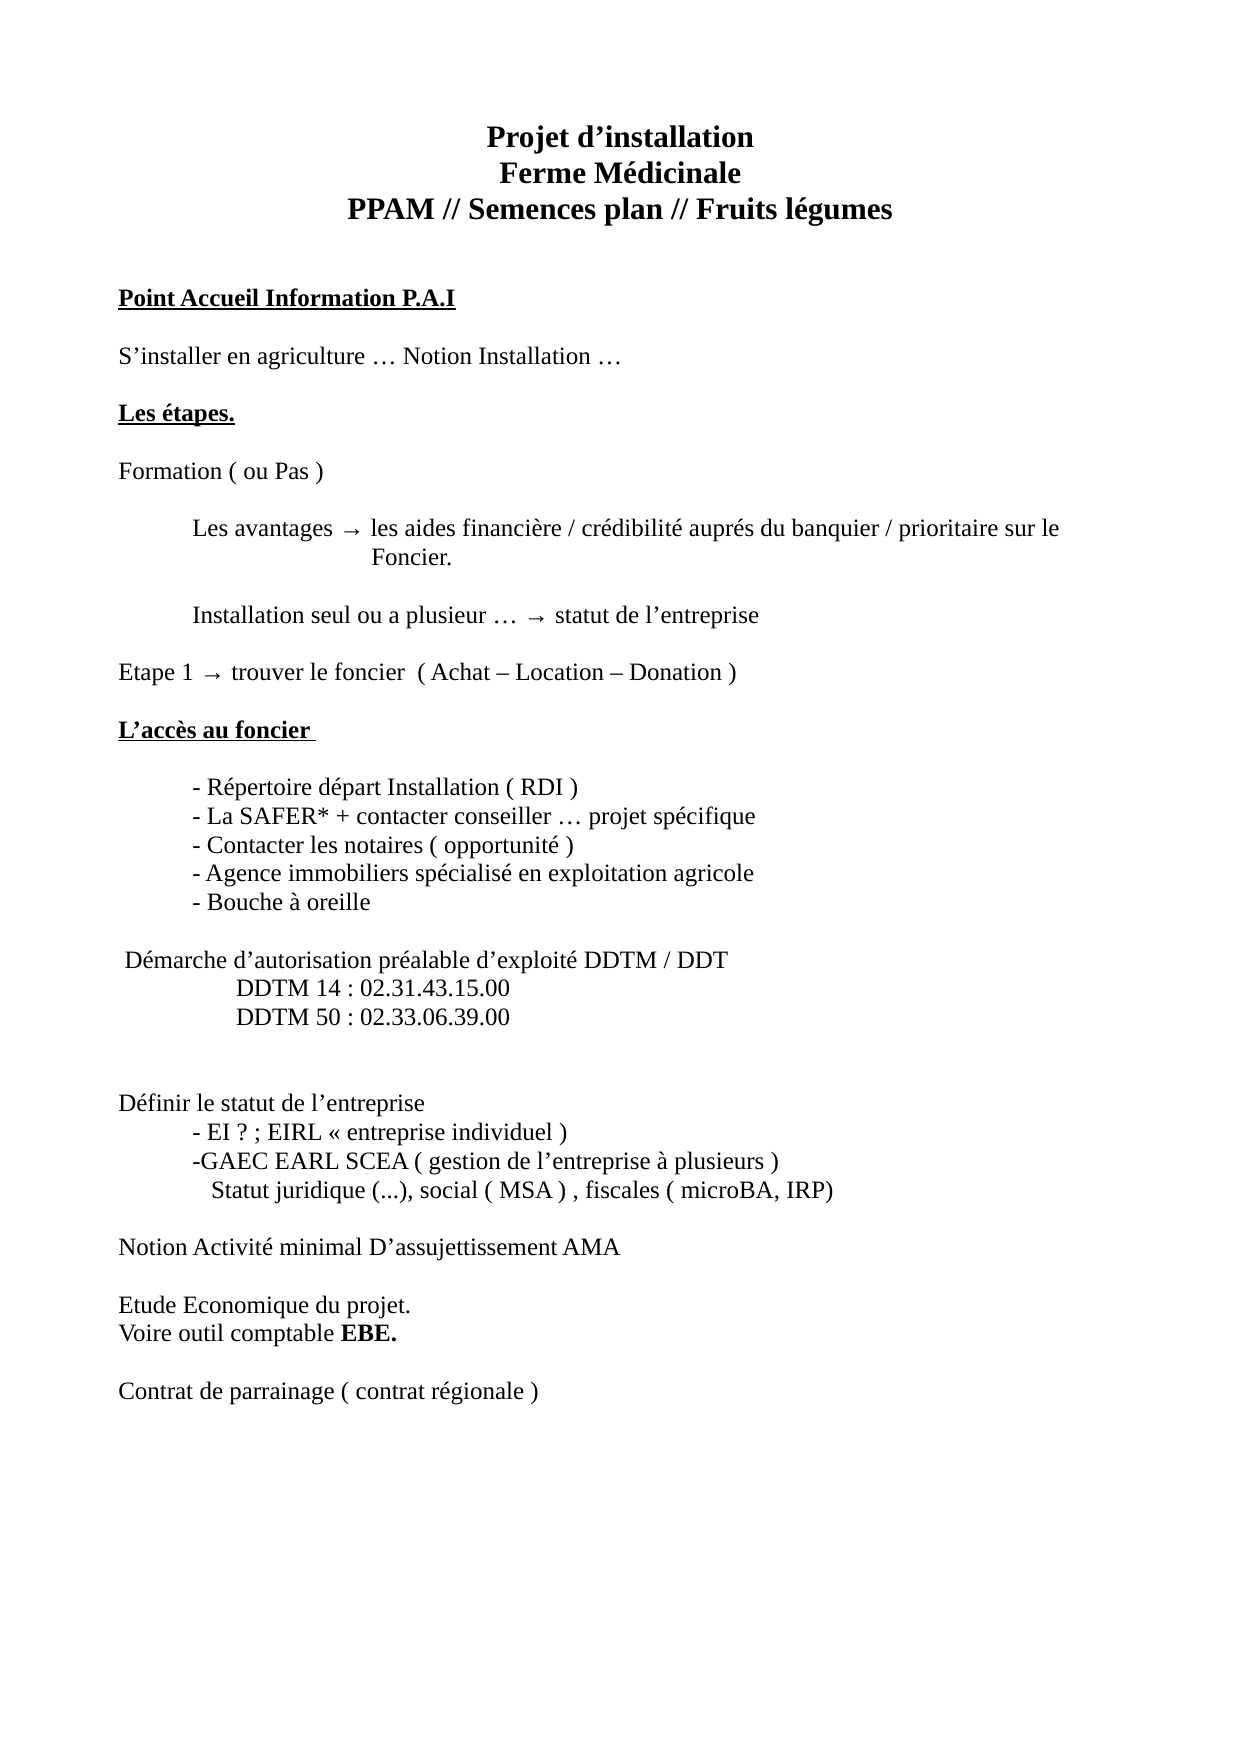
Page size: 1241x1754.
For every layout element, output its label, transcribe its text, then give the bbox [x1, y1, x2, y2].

text Définir le statut de l’entreprise [118, 1088, 1122, 1117]
text L’accès au foncier [118, 715, 1122, 743]
text - Répertoire départ Installation ( RDI ) [118, 772, 1122, 801]
text S’installer en agriculture … Notion Installation … [118, 341, 1122, 370]
text - La SAFER* + contacter conseiller … projet spécifique [118, 801, 1122, 830]
text Contrat de parrainage ( contrat régionale ) [118, 1376, 1122, 1405]
text DDTM 50 : 02.33.06.39.00 [118, 1002, 1122, 1031]
text Ferme Médicinale [118, 154, 1122, 190]
text - Bouche à oreille [118, 887, 1122, 916]
text DDTM 14 : 02.31.43.15.00 [118, 973, 1122, 1002]
text Etape 1 → trouver le foncier ( Achat – Location – Donation ) [118, 657, 1122, 686]
text -GAEC EARL SCEA ( gestion de l’entreprise à plusieurs ) [118, 1146, 1122, 1175]
text Statut juridique (...), social ( MSA ) , fiscales ( microBA, IRP) [118, 1175, 1122, 1203]
text Etude Economique du projet. [118, 1290, 1122, 1318]
text Notion Activité minimal D’assujettissement AMA [118, 1232, 1122, 1261]
text Installation seul ou a plusieur … → statut de l’entreprise [118, 600, 1122, 628]
text Démarche d’autorisation préalable d’exploité DDTM / DDT [118, 945, 1122, 973]
text Les avantages → les aides financière / crédibilité auprés du banquier / prioritaire sur le Foncier. [118, 513, 1122, 571]
text PPAM // Semences plan // Fruits légumes [118, 190, 1122, 226]
text - Contacter les notaires ( opportunité ) [118, 830, 1122, 858]
text Projet d’installation [118, 118, 1122, 154]
text - EI ? ; EIRL « entreprise individuel ) [118, 1117, 1122, 1146]
text Voire outil comptable EBE. [118, 1318, 1122, 1347]
text Point Accueil Information P.A.I [118, 283, 1122, 312]
text Formation ( ou Pas ) [118, 456, 1122, 485]
text - Agence immobiliers spécialisé en exploitation agricole [118, 858, 1122, 887]
text Les étapes. [118, 398, 1122, 427]
